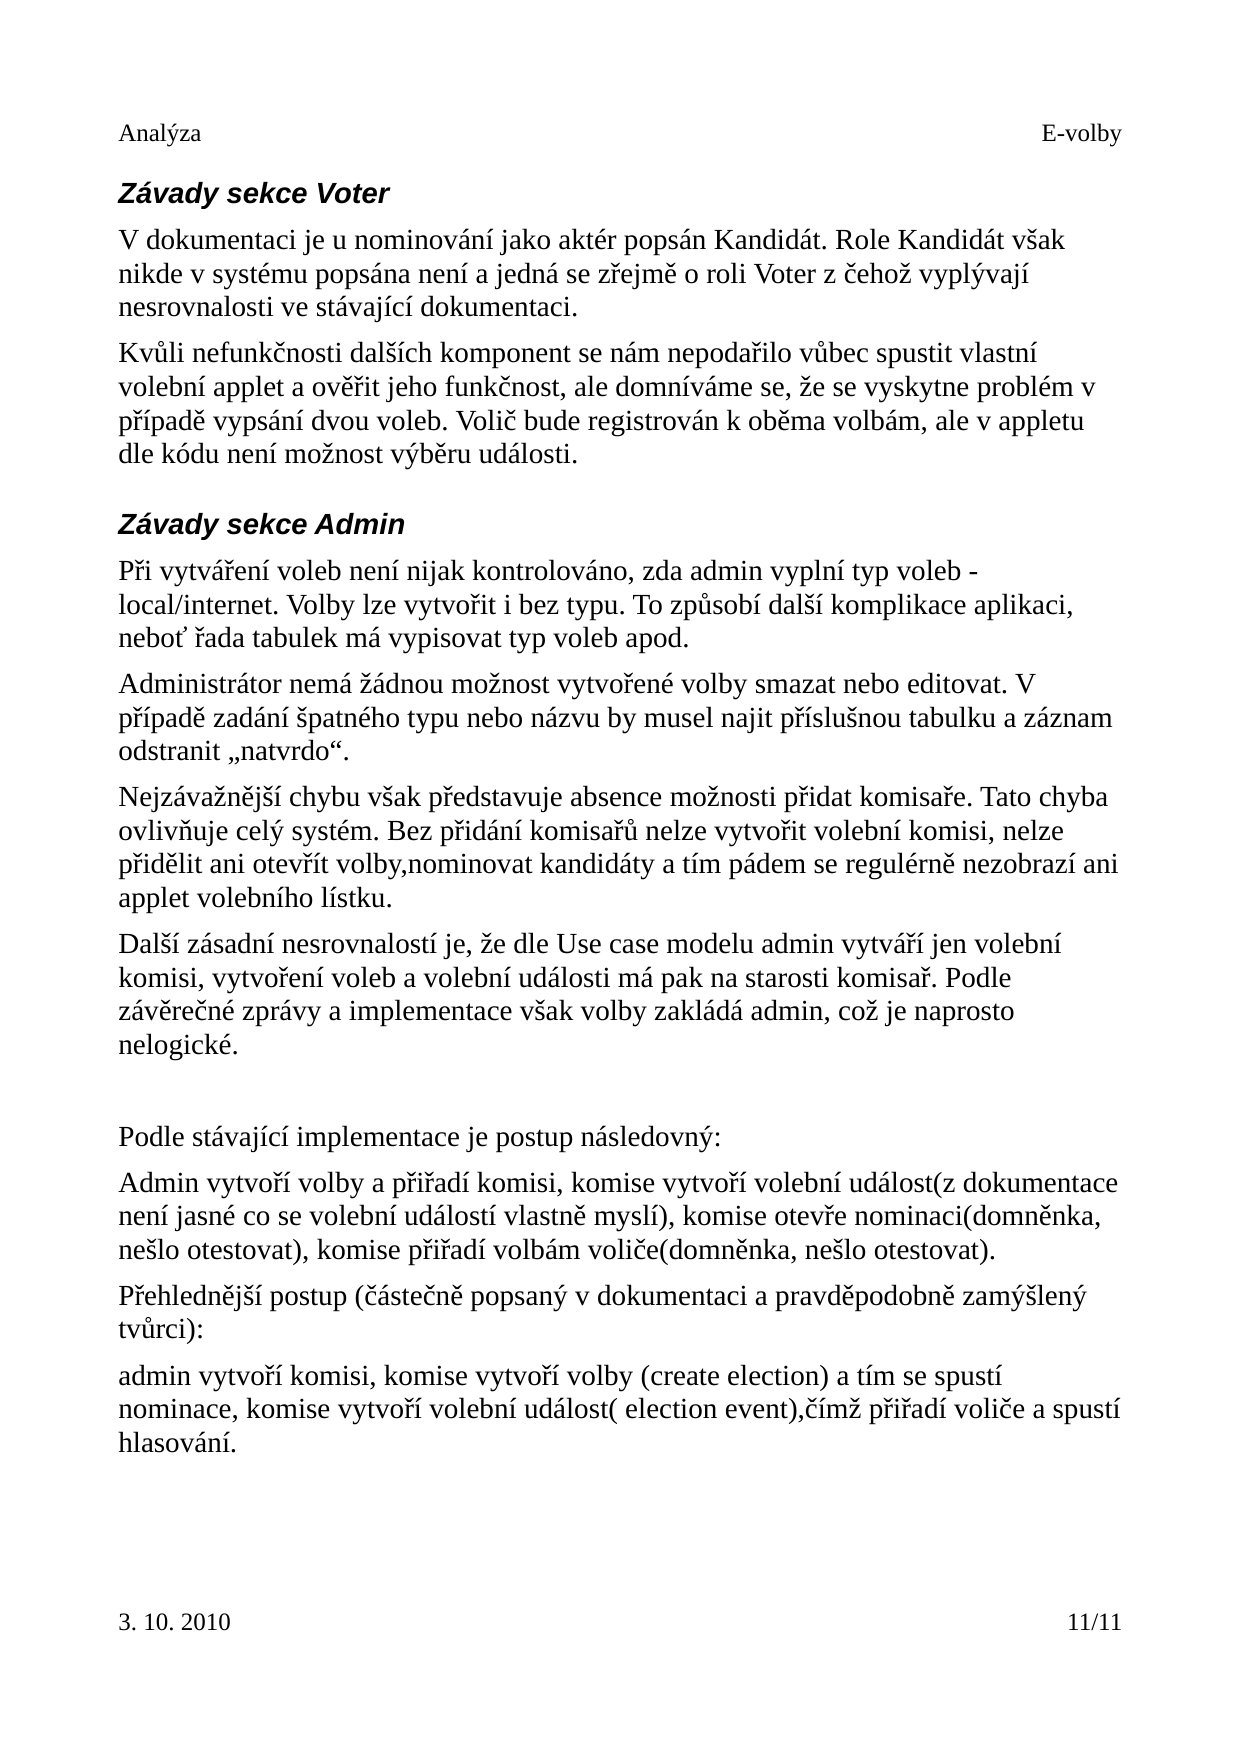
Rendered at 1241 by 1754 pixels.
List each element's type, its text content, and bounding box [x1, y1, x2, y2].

text Nejzávažnější chybu však představuje absence možnosti přidat komisaře. Tato chyba ovlivňuje celý systém. Bez přidání komisařů nelze vytvořit volební komisi, nelze přidělit ani otevřít volby,nominovat kandidáty a tím pádem se regulérně nezobrazí ani applet volebního lístku. [118, 779, 1122, 914]
text Administrátor nemá žádnou možnost vytvořené volby smazat nebo editovat. V případě zadání špatného typu nebo názvu by musel najit příslušnou tabulku a záznam odstranit „natvrdo“. [118, 666, 1122, 767]
text Podle stávající implementace je postup následovný: [118, 1119, 1122, 1152]
text V dokumentaci je u nominování jako aktér popsán Kandidát. Role Kandidát však nikde v systému popsána není a jedná se zřejmě o roli Voter z čehož vyplývají nesrovnalosti ve stávající dokumentaci. [118, 222, 1122, 323]
subtitle Závady sekce Admin [118, 507, 1122, 541]
subtitle Závady sekce Voter [118, 176, 1122, 210]
text Admin vytvoří volby a přiřadí komisi, komise vytvoří volební událost(z dokumentace není jasné co se volební událostí vlastně myslí), komise otevře nominaci(domněnka, nešlo otestovat), komise přiřadí volbám voliče(domněnka, nešlo otestovat). [118, 1165, 1122, 1266]
text admin vytvoří komisi, komise vytvoří volby (create election) a tím se spustí nominace, komise vytvoří volební událost( election event),čímž přiřadí voliče a spustí hlasování. [118, 1358, 1122, 1458]
text Přehlednější postup (částečně popsaný v dokumentaci a pravděpodobně zamýšlený tvůrci): [118, 1278, 1122, 1345]
text Další zásadní nesrovnalostí je, že dle Use case modelu admin vytváří jen volební komisi, vytvoření voleb a volební události má pak na starosti komisař. Podle závěrečné zprávy a implementace však volby zakládá admin, což je naprosto nelogické. [118, 926, 1122, 1060]
text Kvůli nefunkčnosti dalších komponent se nám nepodařilo vůbec spustit vlastní volební applet a ověřit jeho funkčnost, ale domníváme se, že se vyskytne problém v případě vypsání dvou voleb. Volič bude registrován k oběma volbám, ale v appletu dle kódu není možnost výběru události. [118, 336, 1122, 470]
text Při vytváření voleb není nijak kontrolováno, zda admin vyplní typ voleb - local/internet. Volby lze vytvořit i bez typu. To způsobí další komplikace aplikaci, neboť řada tabulek má vypisovat typ voleb apod. [118, 553, 1122, 654]
